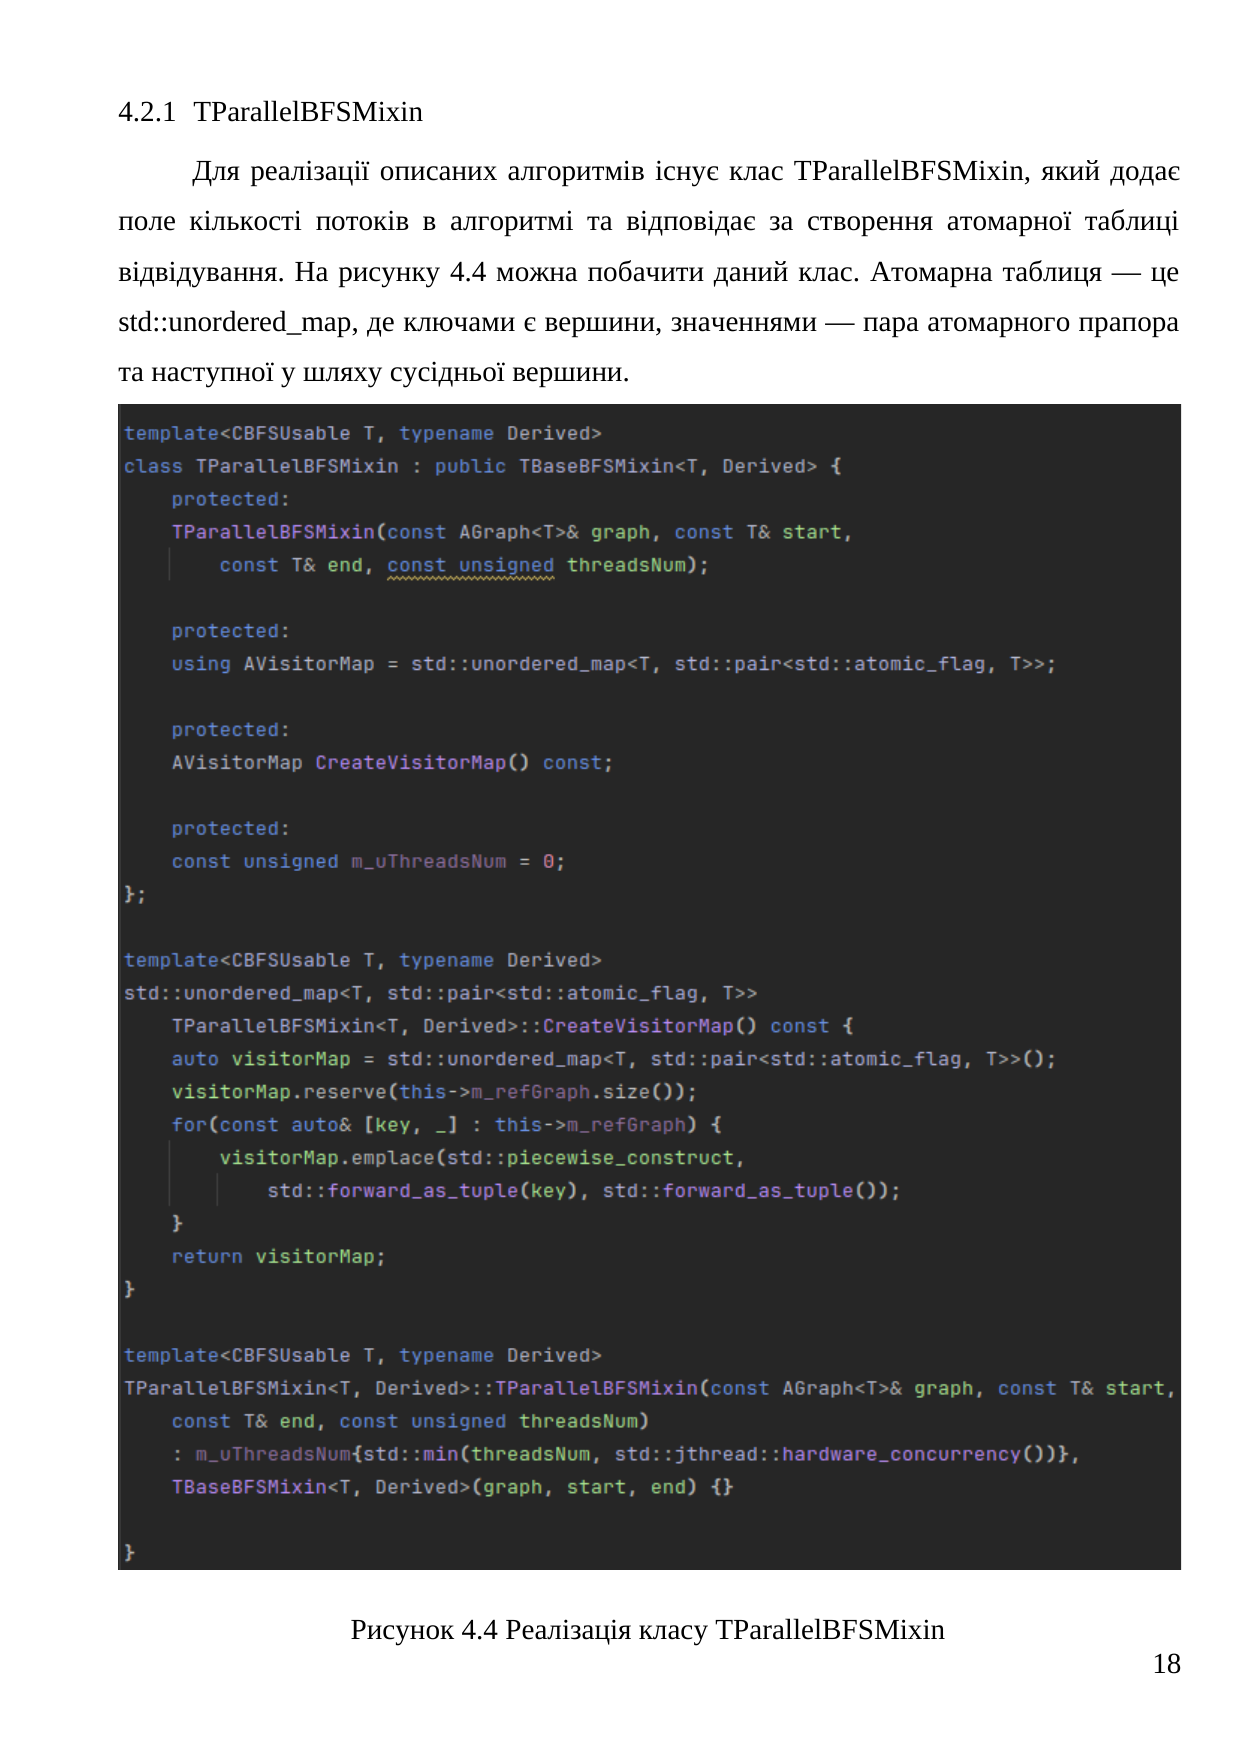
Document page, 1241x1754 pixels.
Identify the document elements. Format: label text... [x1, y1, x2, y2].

list Реалізація класу TParallelBFSMixin [118, 1570, 1181, 1646]
subtitle TParallelBFSMixin [118, 94, 1181, 128]
text Для реалізації описаних алгоритмів існує клас TParallelBFSMixin, який додає поле кількості потоків в алгоритмі та відповідає за створення атомарної таблиці відвідування. На рисунку 4.4 можна побачити даний клас. Атомарна таблиця — це std::unordered_map, де ключами є вершини, значеннями — пара атомарного прапора та наступної у шляху сусідньої вершини. [118, 153, 1181, 388]
picture [118, 404, 1182, 1570]
